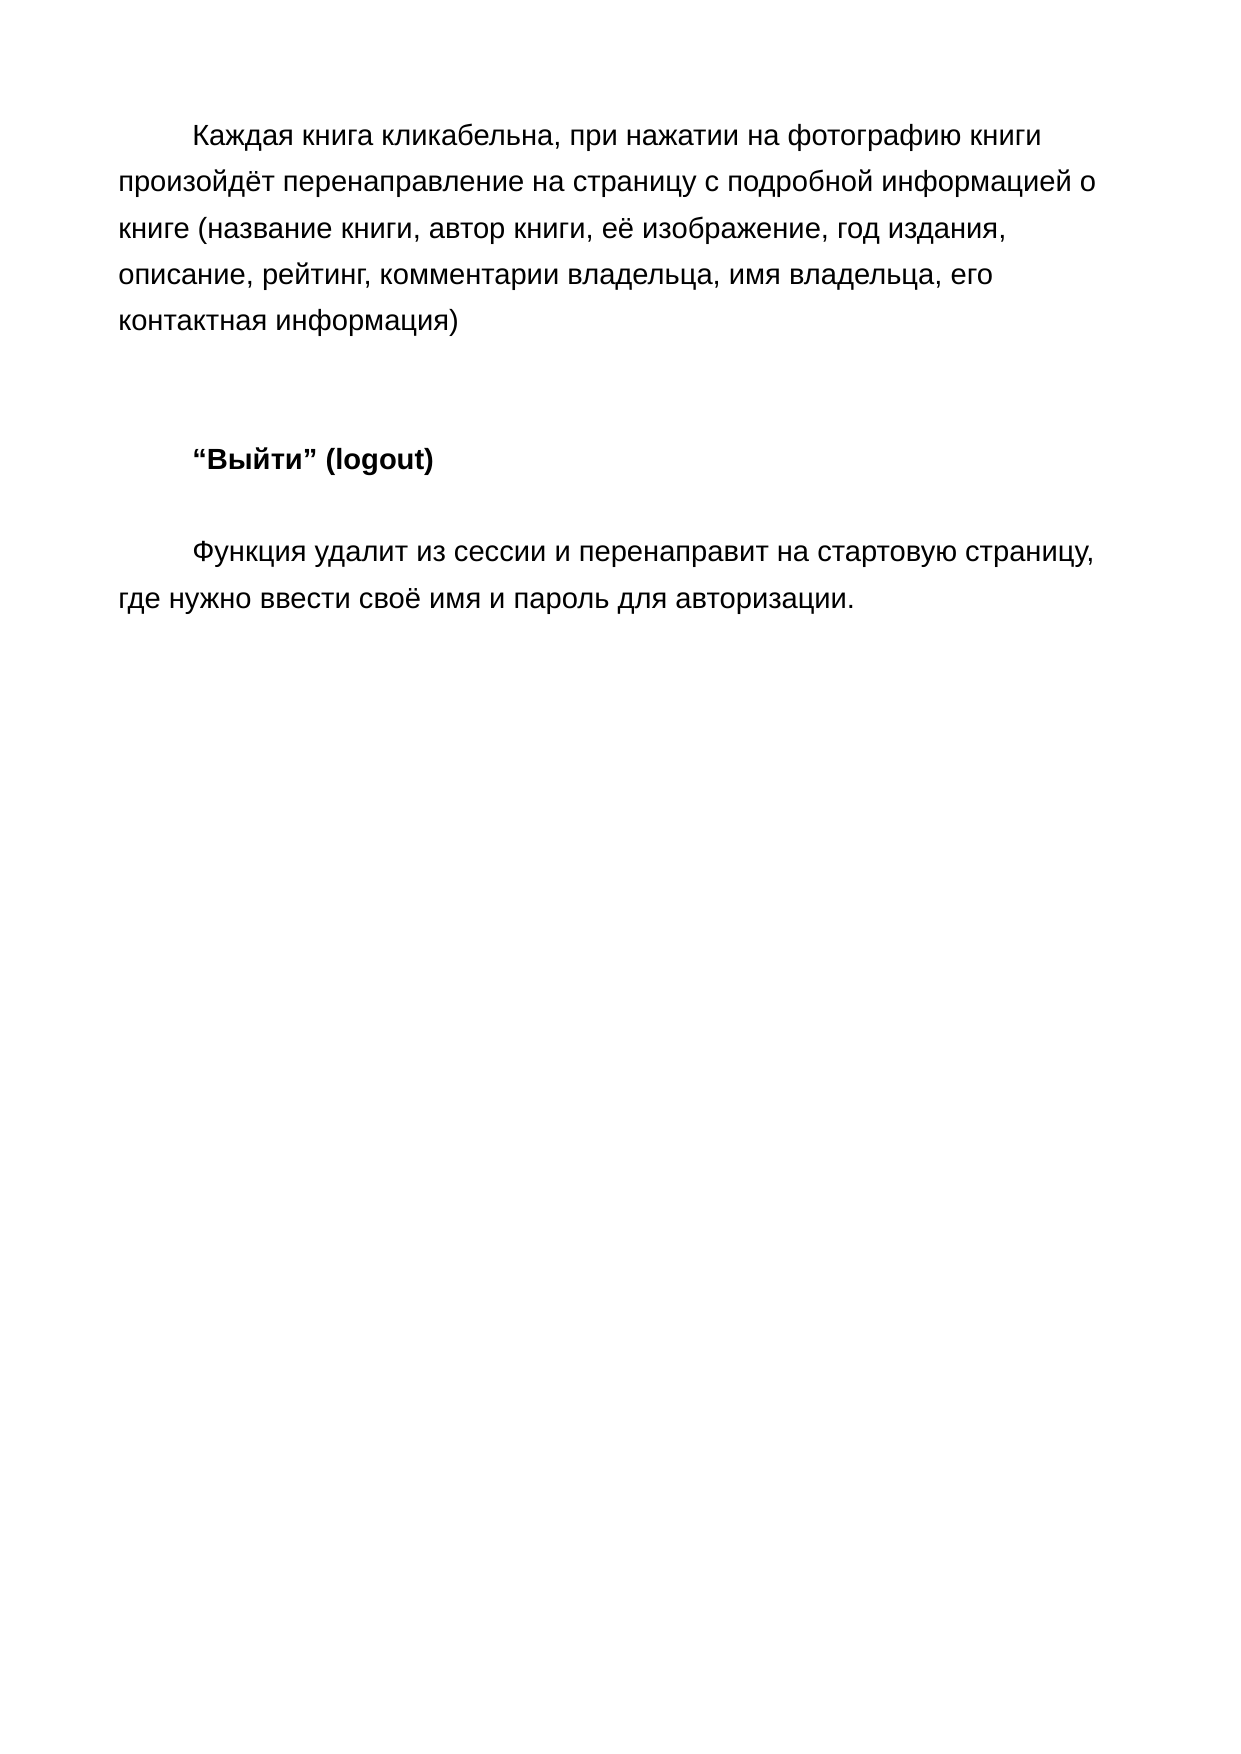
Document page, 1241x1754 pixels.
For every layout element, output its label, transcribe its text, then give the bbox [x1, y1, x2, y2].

text “Выйти” (logout) [118, 442, 1122, 475]
text Функция удалит из сессии и перенаправит на стартовую страницу, где нужно ввести своё имя и пароль для авторизации. [118, 534, 1122, 614]
text Каждая книга кликабельна, при нажатии на фотографию книги произойдёт перенаправление на страницу с подробной информацией о книге (название книги, автор книги, её изображение, год издания, описание, рейтинг, комментарии владельца, имя владельца, его контактная информация) [118, 118, 1122, 337]
